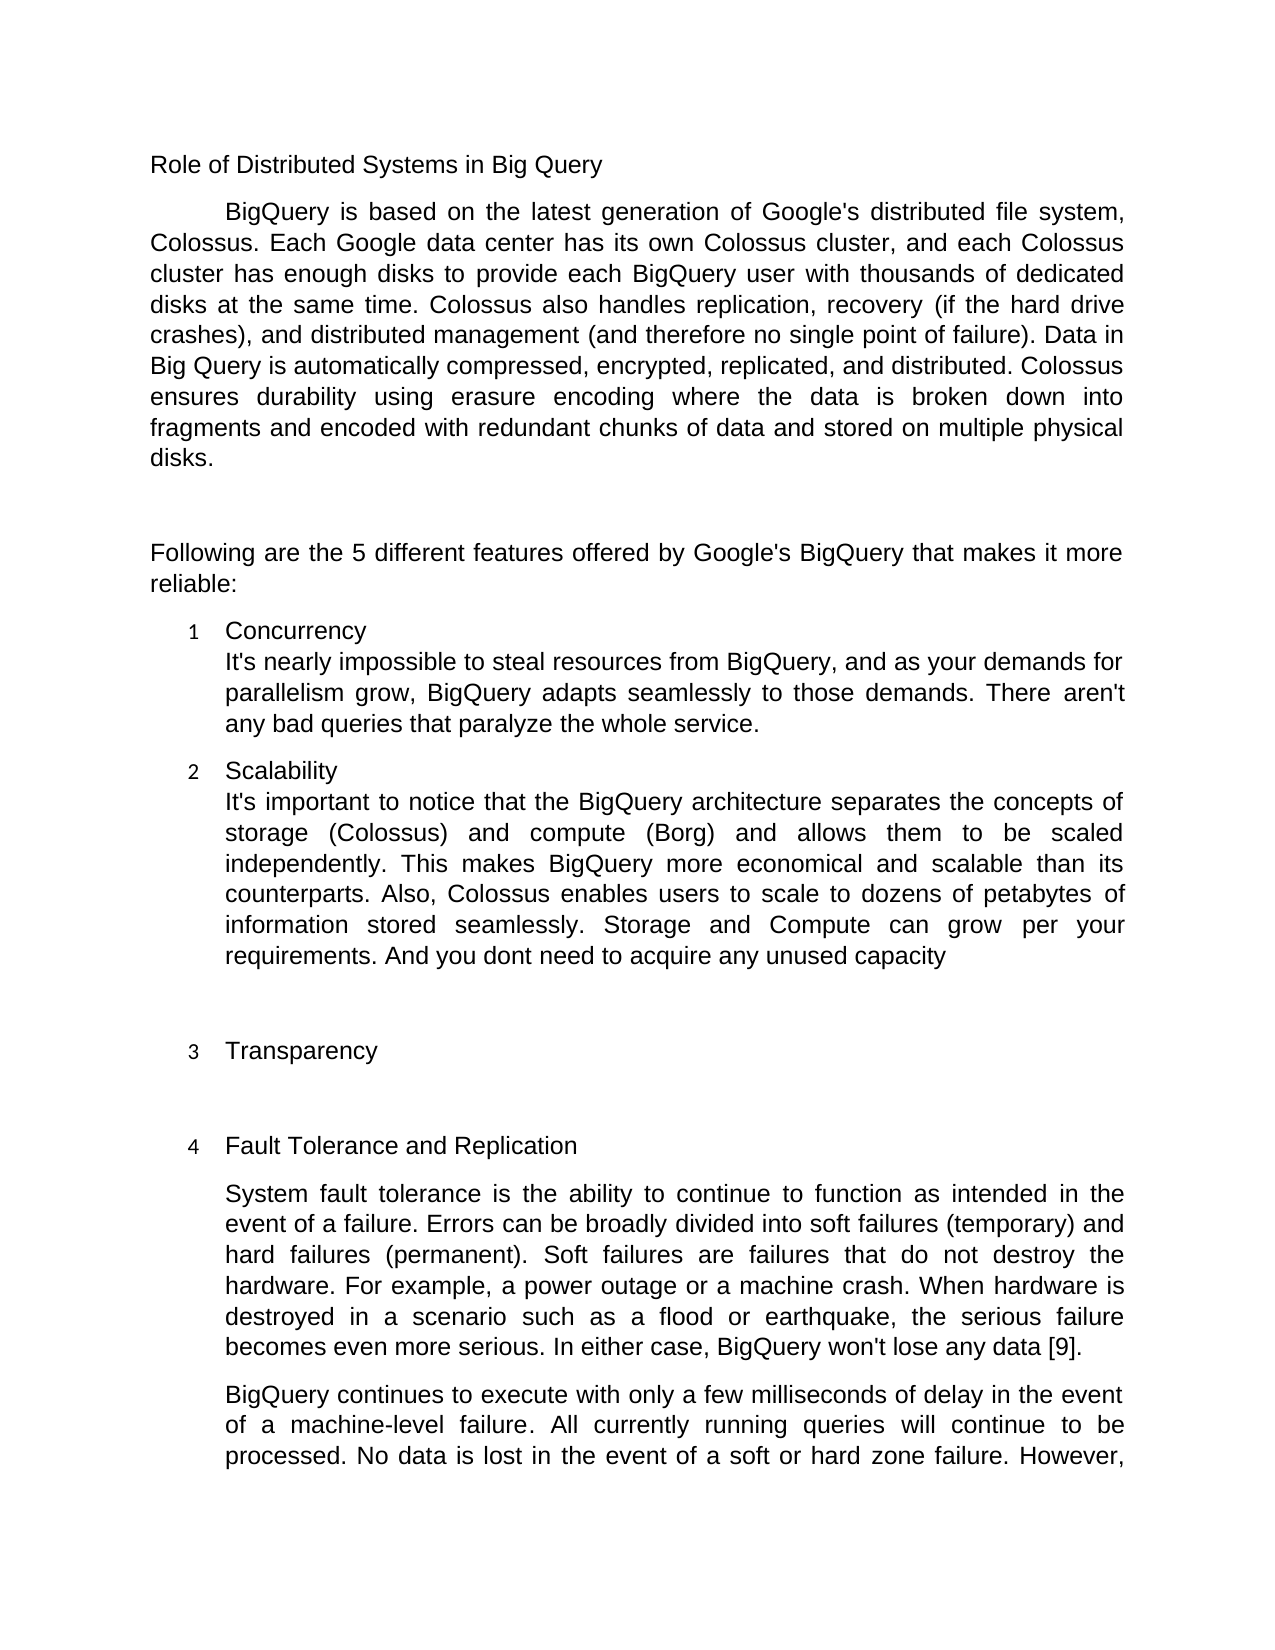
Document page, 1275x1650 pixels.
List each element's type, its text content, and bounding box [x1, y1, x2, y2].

list Transparency [187, 1036, 1125, 1065]
text BigQuery is based on the latest generation of Google's distributed file system, Colossus. Each Google data center has its own Colossus cluster, and each Colossus cluster has enough disks to provide each BigQuery user with thousands of dedicated disks at the same time. Colossus also handles replication, recovery (if the hard drive crashes), and distributed management (and therefore no single point of failure). Data in Big Query is automatically compressed, encrypted, replicated, and distributed. Colossus ensures durability using erasure encoding where the data is broken down into fragments and encoded with redundant chunks of data and stored on multiple physical disks. [150, 197, 1125, 472]
text Following are the 5 different features offered by Google's BigQuery that makes it more reliable: [150, 538, 1125, 597]
list Scalability It's important to notice that the BigQuery architecture separates the concepts of storage (Colossus) and compute (Borg) and allows them to be scaled independently. This makes BigQuery more economical and scalable than its counterparts. Also, Colossus enables users to scale to dozens of petabytes of information stored seamlessly. Storage and Compute can grow per your requirements. And you dont need to acquire any unused capacity [187, 756, 1125, 970]
list Concurrency It's nearly impossible to steal resources from BigQuery, and as your demands for parallelism grow, BigQuery adapts seamlessly to those demands. There aren't any bad queries that paralyze the whole service. [187, 616, 1125, 737]
list System fault tolerance is the ability to continue to function as intended in the event of a failure. Errors can be broadly divided into soft failures (temporary) and hard failures (permanent). Soft failures are failures that do not destroy the hardware. For example, a power outage or a machine crash. When hardware is destroyed in a scenario such as a flood or earthquake, the serious failure becomes even more serious. In either case, BigQuery won't lose any data [9]. [225, 1179, 1125, 1361]
text Role of Distributed Systems in Big Query [150, 150, 1125, 179]
list Fault Tolerance and Replication [187, 1131, 1125, 1160]
list BigQuery continues to execute with only a few milliseconds of delay in the event of a machine-level failure. All currently running queries will continue to be processed. No data is lost in the event of a soft or hard zone failure. However, [225, 1380, 1125, 1470]
